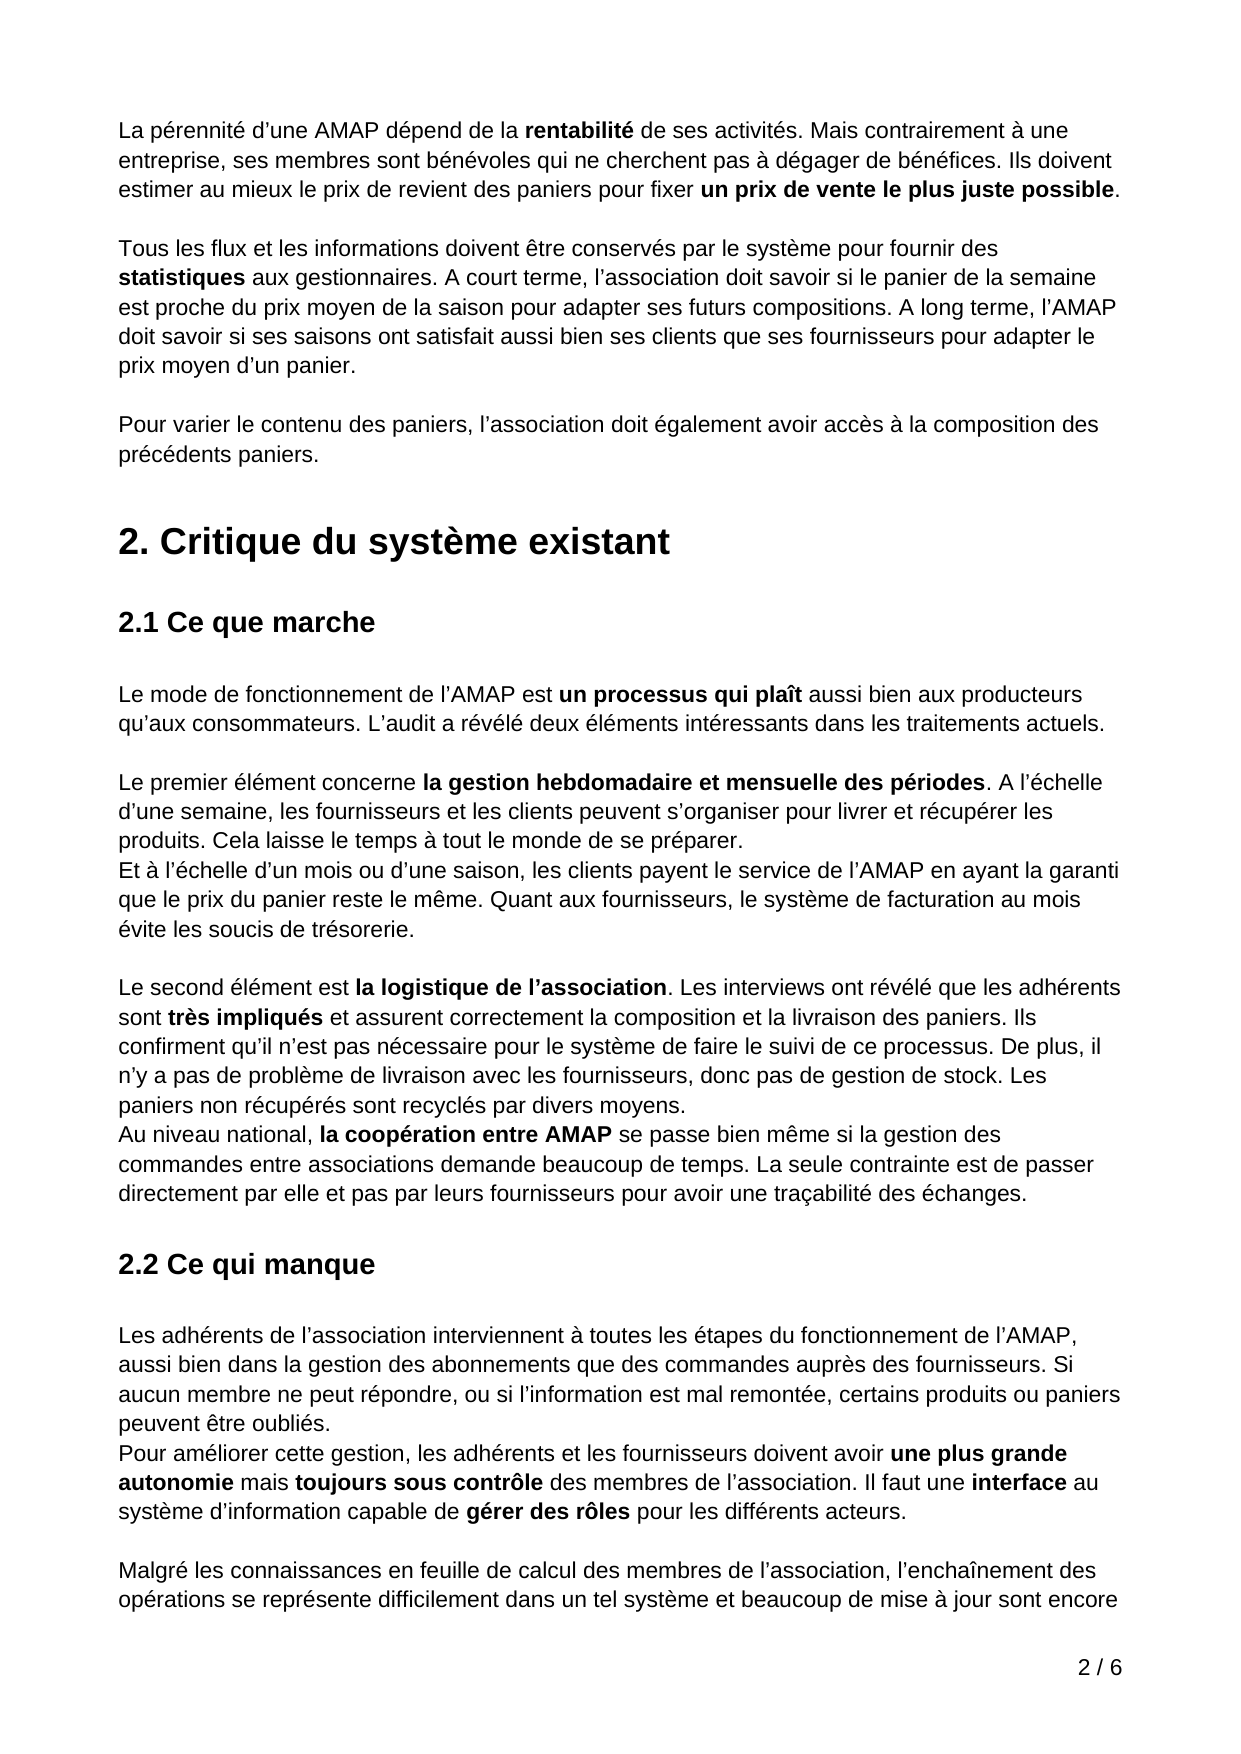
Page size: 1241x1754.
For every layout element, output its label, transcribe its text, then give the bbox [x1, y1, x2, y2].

subtitle 2. Critique du système existant [118, 521, 1122, 562]
subtitle 2.2 Ce qui manque [118, 1248, 1122, 1280]
text Le second élément est la logistique de l’association. Les interviews ont révélé que les adhérents sont très impliqués et assurent correctement la composition et la livraison des paniers. Ils confirment qu’il n’est pas nécessaire pour le système de faire le suivi de ce processus. De plus, il n’y a pas de problème de livraison avec les fournisseurs, donc pas de gestion de stock. Les paniers non récupérés sont recyclés par divers moyens. [118, 975, 1122, 1118]
text peuvent être oubliés. [118, 1411, 1122, 1436]
text La pérennité d’une AMAP dépend de la rentabilité de ses activités. Mais contrairement à une entreprise, ses membres sont bénévoles qui ne cherchent pas à dégager de bénéfices. Ils doivent estimer au mieux le prix de revient des paniers pour fixer un prix de vente le plus juste possible. [118, 118, 1122, 202]
text Au niveau national, la coopération entre AMAP se passe bien même si la gestion des commandes entre associations demande beaucoup de temps. La seule contrainte est de passer directement par elle et pas par leurs fournisseurs pour avoir une traçabilité des échanges. [118, 1122, 1122, 1206]
subtitle 2.1 Ce que marche [118, 606, 1122, 639]
text Malgré les connaissances en feuille de calcul des membres de l’association, l’enchaînement des opérations se représente difficilement dans un tel système et beaucoup de mise à jour sont encore [118, 1558, 1122, 1613]
text Tous les flux et les informations doivent être conservés par le système pour fournir des statistiques aux gestionnaires. A court terme, l’association doit savoir si le panier de la semaine est proche du prix moyen de la saison pour adapter ses futurs compositions. A long terme, l’AMAP doit savoir si ses saisons ont satisfait aussi bien ses clients que ses fournisseurs pour adapter le prix moyen d’un panier. [118, 236, 1122, 379]
text Et à l’échelle d’un mois ou d’une saison, les clients payent le service de l’AMAP en ayant la garanti que le prix du panier reste le même. Quant aux fournisseurs, le système de facturation au mois évite les soucis de trésorerie. [118, 858, 1122, 942]
text Pour améliorer cette gestion, les adhérents et les fournisseurs doivent avoir une plus grande autonomie mais toujours sous contrôle des membres de l’association. Il faut une interface au système d’information capable de gérer des rôles pour les différents acteurs. [118, 1440, 1122, 1524]
text Le mode de fonctionnement de l’AMAP est un processus qui plaît aussi bien aux producteurs qu’aux consommateurs. L’audit a révélé deux éléments intéressants dans les traitements actuels. [118, 681, 1122, 736]
text Les adhérents de l’association interviennent à toutes les étapes du fonctionnement de l’AMAP, aussi bien dans la gestion des abonnements que des commandes auprès des fournisseurs. Si aucun membre ne peut répondre, ou si l’information est mal remontée, certains produits ou paniers [118, 1323, 1122, 1407]
text Le premier élément concerne la gestion hebdomadaire et mensuelle des périodes. A l’échelle d’une semaine, les fournisseurs et les clients peuvent s’organiser pour livrer et récupérer les produits. Cela laisse le temps à tout le monde de se préparer. [118, 769, 1122, 854]
text Pour varier le contenu des paniers, l’association doit également avoir accès à la composition des précédents paniers. [118, 412, 1122, 467]
